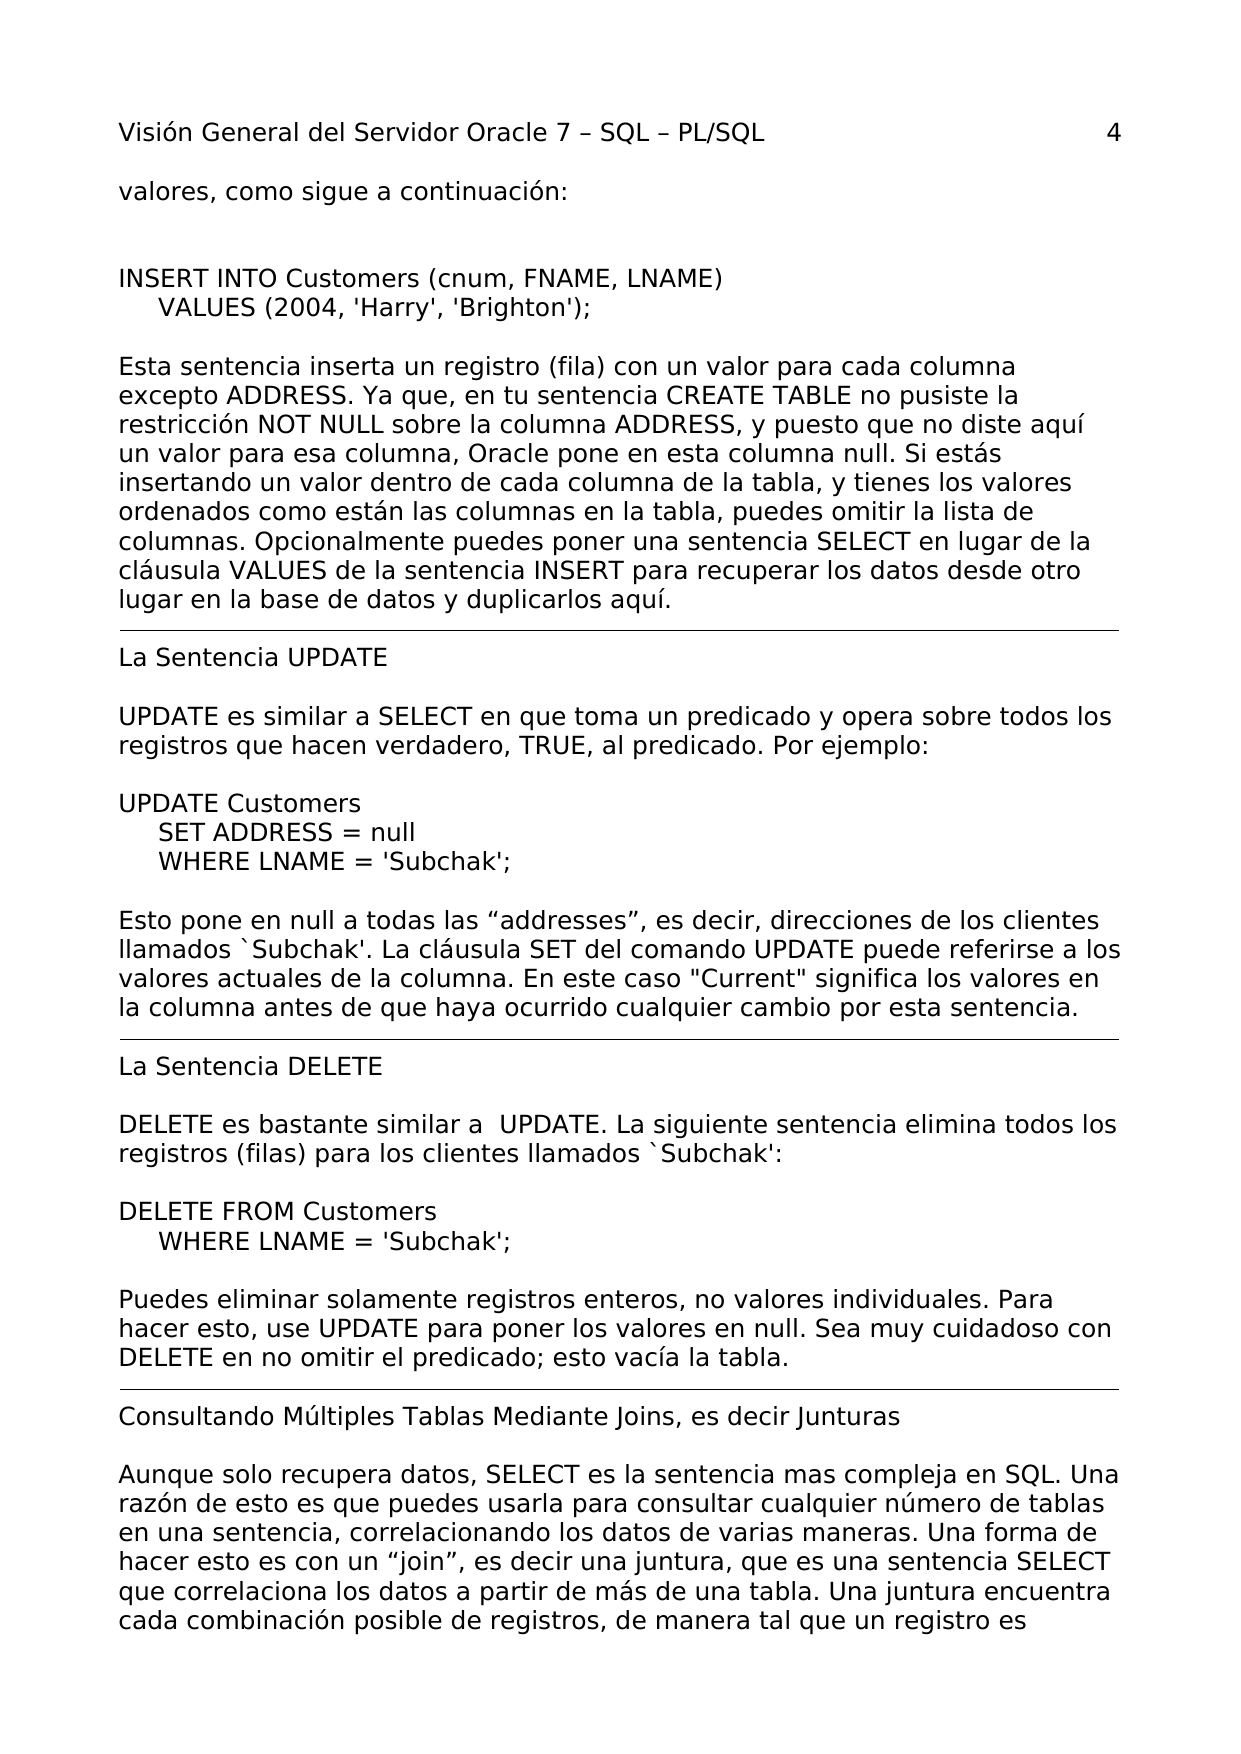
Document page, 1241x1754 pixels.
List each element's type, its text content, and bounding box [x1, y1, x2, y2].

text UPDATE es similar a SELECT en que toma un predicado y opera sobre todos los registros que hacen verdadero, TRUE, al predicado. Por ejemplo: [118, 702, 1122, 760]
text La Sentencia UPDATE [118, 643, 1122, 673]
text VALUES (2004, 'Harry', 'Brighton'); [118, 293, 1122, 323]
text Esto pone en null a todas las “addresses”, es decir, direcciones de los clientes llamados `Subchak'. La cláusula SET del comando UPDATE puede referirse a los valores actuales de la columna. En este caso "Current" significa los valores en la columna antes de que haya ocurrido cualquier cambio por esta sentencia. [118, 906, 1122, 1023]
text valores, como sigue a continuación: [118, 177, 1122, 206]
text WHERE LNAME = 'Subchak'; [118, 1227, 1122, 1256]
text DELETE es bastante similar a UPDATE. La siguiente sentencia elimina todos los registros (filas) para los clientes llamados `Subchak': [118, 1110, 1122, 1168]
text SET ADDRESS = null [118, 818, 1122, 848]
text Aunque solo recupera datos, SELECT es la sentencia mas compleja en SQL. Una razón de esto es que puedes usarla para consultar cualquier número de tablas en una sentencia, correlacionando los datos de varias maneras. Una forma de hacer esto es con un “join”, es decir una juntura, que es una sentencia SELECT que correlaciona los datos a partir de más de una tabla. Una juntura encuentra cada combinación posible de registros, de manera tal que un registro es [118, 1460, 1122, 1635]
text Puedes eliminar solamente registros enteros, no valores individuales. Para hacer esto, use UPDATE para poner los valores en null. Sea muy cuidadoso con DELETE en no omitir el predicado; esto vacía la tabla. [118, 1285, 1122, 1373]
text DELETE FROM Customers [118, 1198, 1122, 1227]
text INSERT INTO Customers (cnum, FNAME, LNAME) [118, 264, 1122, 293]
text Esta sentencia inserta un registro (fila) con un valor para cada columna excepto ADDRESS. Ya que, en tu sentencia CREATE TABLE no pusiste la restricción NOT NULL sobre la columna ADDRESS, y puesto que no diste aquí un valor para esa columna, Oracle pone en esta columna null. Si estás insertando un valor dentro de cada columna de la tabla, y tienes los valores ordenados como están las columnas en la tabla, puedes omitir la lista de columnas. Opcionalmente puedes poner una sentencia SELECT en lugar de la cláusula VALUES de la sentencia INSERT para recuperar los datos desde otro lugar en la base de datos y duplicarlos aquí. [118, 352, 1122, 614]
text UPDATE Customers [118, 789, 1122, 818]
text Consultando Múltiples Tablas Mediante Joins, es decir Junturas [118, 1402, 1122, 1431]
text La Sentencia DELETE [118, 1052, 1122, 1081]
text WHERE LNAME = 'Subchak'; [118, 848, 1122, 877]
